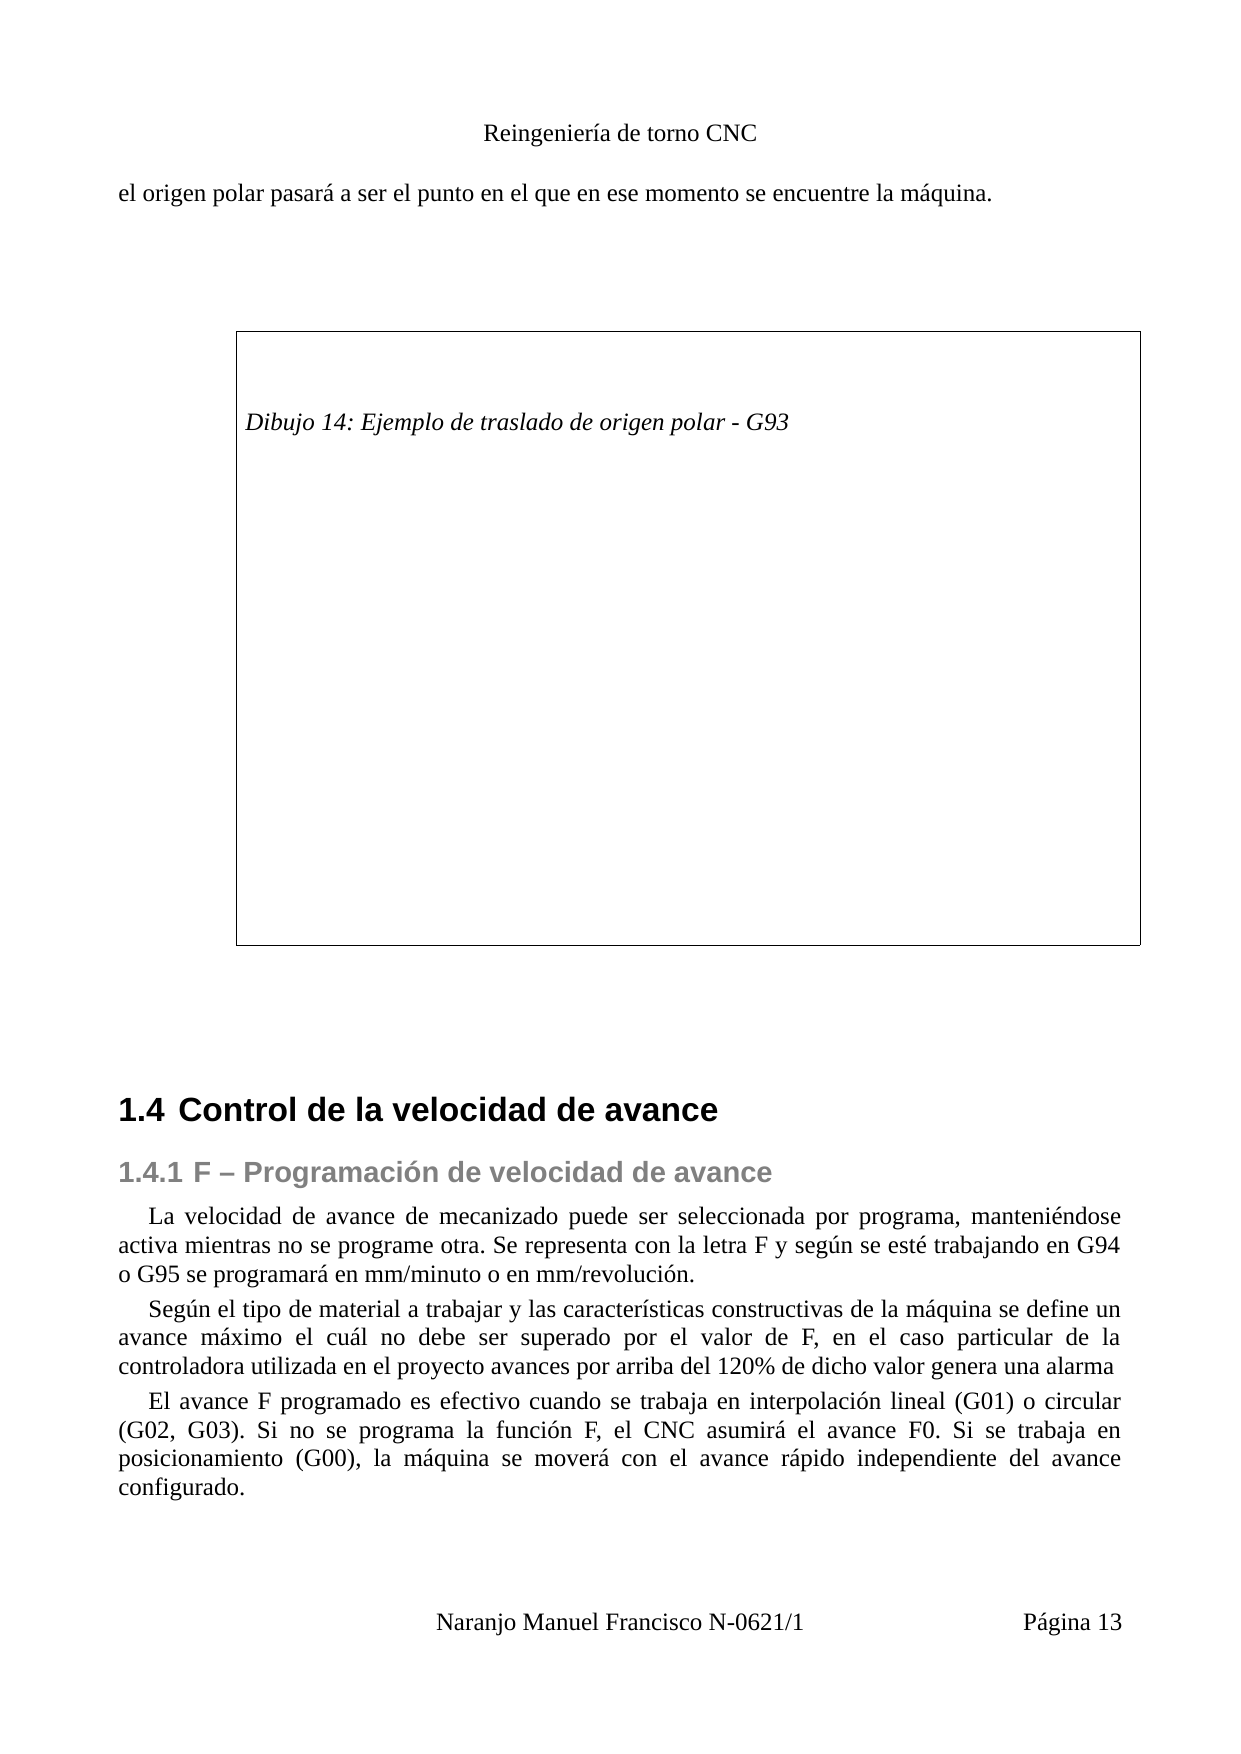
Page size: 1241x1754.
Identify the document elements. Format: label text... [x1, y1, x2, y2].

text La velocidad de avance de mecanizado puede ser seleccionada por programa, manteniéndose activa mientras no se programe otra. Se representa con la letra F y según se esté trabajando en G94 o G95 se programará en mm/minuto o en mm/revolución. [118, 1201, 1122, 1288]
text Según el tipo de material a trabajar y las características constructivas de la máquina se define un avance máximo el cuál no debe ser superado por el valor de F, en el caso particular de la controladora utilizada en el proyecto avances por arriba del 120% de dicho valor genera una alarma [118, 1294, 1122, 1380]
text Dibujo 14: Ejemplo de traslado de origen polar - G93 [245, 407, 1131, 436]
table_header [245, 352, 1127, 382]
text El avance F programado es efectivo cuando se trabaja en interpolación lineal (G01) o circular (G02, G03). Si no se programa la función F, el CNC asumirá el avance F0. Si se trabaja en posicionamiento (G00), la máquina se moverá con el avance rápido independiente del avance configurado. [118, 1386, 1122, 1501]
subtitle F – Programación de velocidad de avance [118, 1155, 1122, 1189]
subtitle Control de la velocidad de avance [118, 1090, 1122, 1128]
text el origen polar pasará a ser el punto en el que en ese momento se encuentre la máquina. [118, 178, 1122, 207]
